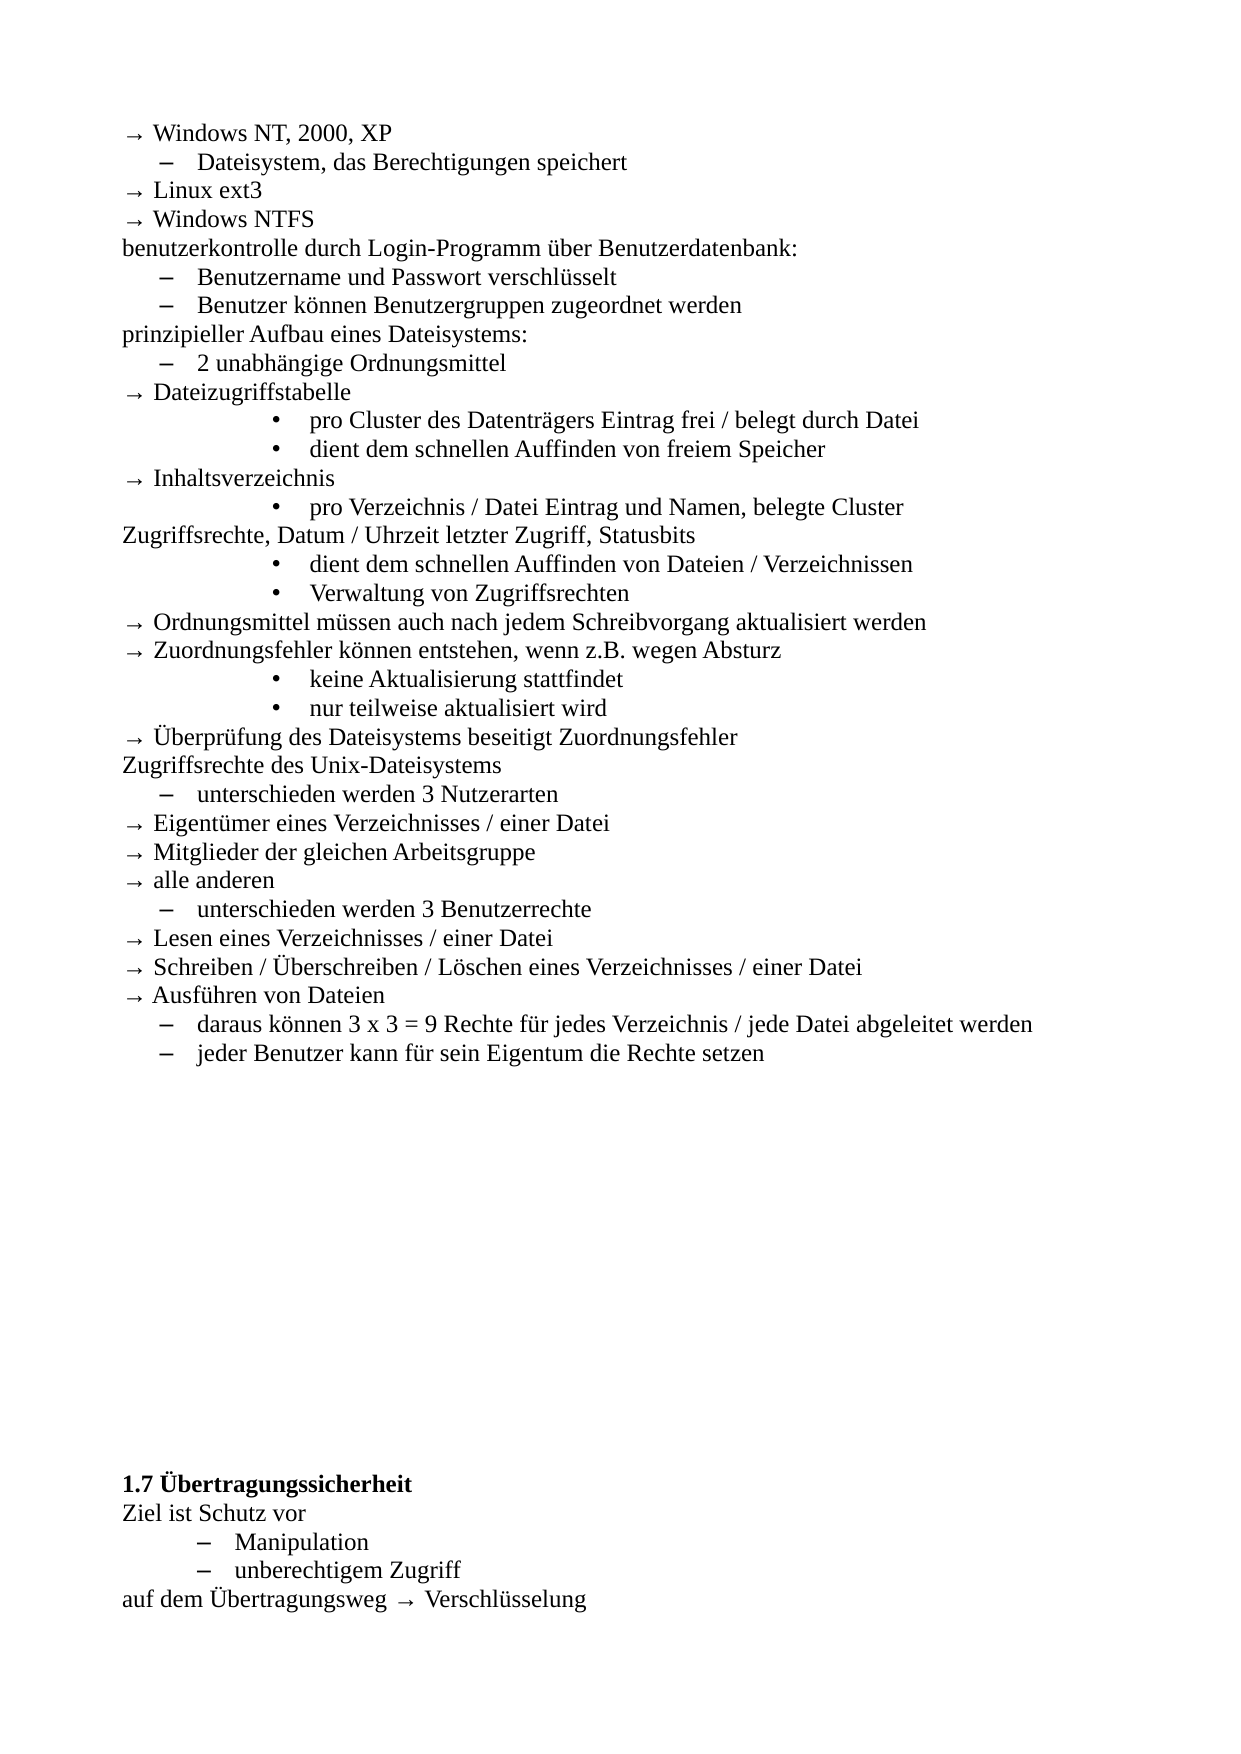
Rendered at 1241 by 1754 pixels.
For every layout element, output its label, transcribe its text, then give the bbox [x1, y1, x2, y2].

text → Überprüfung des Dateisystems beseitigt Zuordnungsfehler [122, 722, 1123, 751]
text Ziel ist Schutz vor [122, 1498, 1123, 1527]
text → Inhaltsverzeichnis [122, 463, 1123, 492]
list dient dem schnellen Auffinden von Dateien / Verzeichnissen [272, 549, 1123, 578]
list pro Verzeichnis / Datei Eintrag und Namen, belegte Cluster [272, 492, 1123, 521]
list unterschieden werden 3 Benutzerrechte [159, 894, 1123, 923]
list Verwaltung von Zugriffsrechten [272, 578, 1123, 607]
list Benutzername und Passwort verschlüsselt [159, 262, 1123, 291]
text → Lesen eines Verzeichnisses / einer Datei [122, 923, 1123, 952]
list 2 unabhängige Ordnungsmittel [159, 348, 1123, 377]
list unterschieden werden 3 Nutzerarten [159, 779, 1123, 808]
text → Windows NT, 2000, XP [122, 118, 1123, 147]
text → Schreiben / Überschreiben / Löschen eines Verzeichnisses / einer Datei [122, 952, 1123, 981]
text → alle anderen [122, 866, 1123, 894]
text → Mitglieder der gleichen Arbeitsgruppe [122, 837, 1123, 866]
text 1.7 Übertragungssicherheit [122, 1469, 1123, 1498]
list dient dem schnellen Auffinden von freiem Speicher [272, 434, 1123, 463]
text → Zuordnungsfehler können entstehen, wenn z.B. wegen Absturz [122, 636, 1123, 664]
text prinzipieller Aufbau eines Dateisystems: [122, 319, 1123, 348]
text → Eigentümer eines Verzeichnisses / einer Datei [122, 808, 1123, 837]
list nur teilweise aktualisiert wird [272, 693, 1123, 722]
text Zugriffsrechte, Datum / Uhrzeit letzter Zugriff, Statusbits [122, 521, 1123, 549]
text → Ordnungsmittel müssen auch nach jedem Schreibvorgang aktualisiert werden [122, 607, 1123, 636]
list Manipulation [197, 1527, 1123, 1556]
text → Windows NTFS [122, 204, 1123, 233]
list unberechtigem Zugriff [197, 1556, 1123, 1584]
list jeder Benutzer kann für sein Eigentum die Rechte setzen [159, 1038, 1123, 1067]
text Zugriffsrechte des Unix-Dateisystems [122, 751, 1123, 779]
text auf dem Übertragungsweg → Verschlüsselung [122, 1584, 1123, 1613]
text benutzerkontrolle durch Login-Programm über Benutzerdatenbank: [122, 233, 1123, 262]
text → Ausführen von Dateien [122, 981, 1123, 1009]
text → Dateizugriffstabelle [122, 377, 1123, 406]
list Dateisystem, das Berechtigungen speichert [159, 147, 1123, 176]
list keine Aktualisierung stattfindet [272, 664, 1123, 693]
text → Linux ext3 [122, 176, 1123, 204]
list daraus können 3 x 3 = 9 Rechte für jedes Verzeichnis / jede Datei abgeleitet werden [159, 1009, 1123, 1038]
list Benutzer können Benutzergruppen zugeordnet werden [159, 291, 1123, 319]
list pro Cluster des Datenträgers Eintrag frei / belegt durch Datei [272, 406, 1123, 434]
